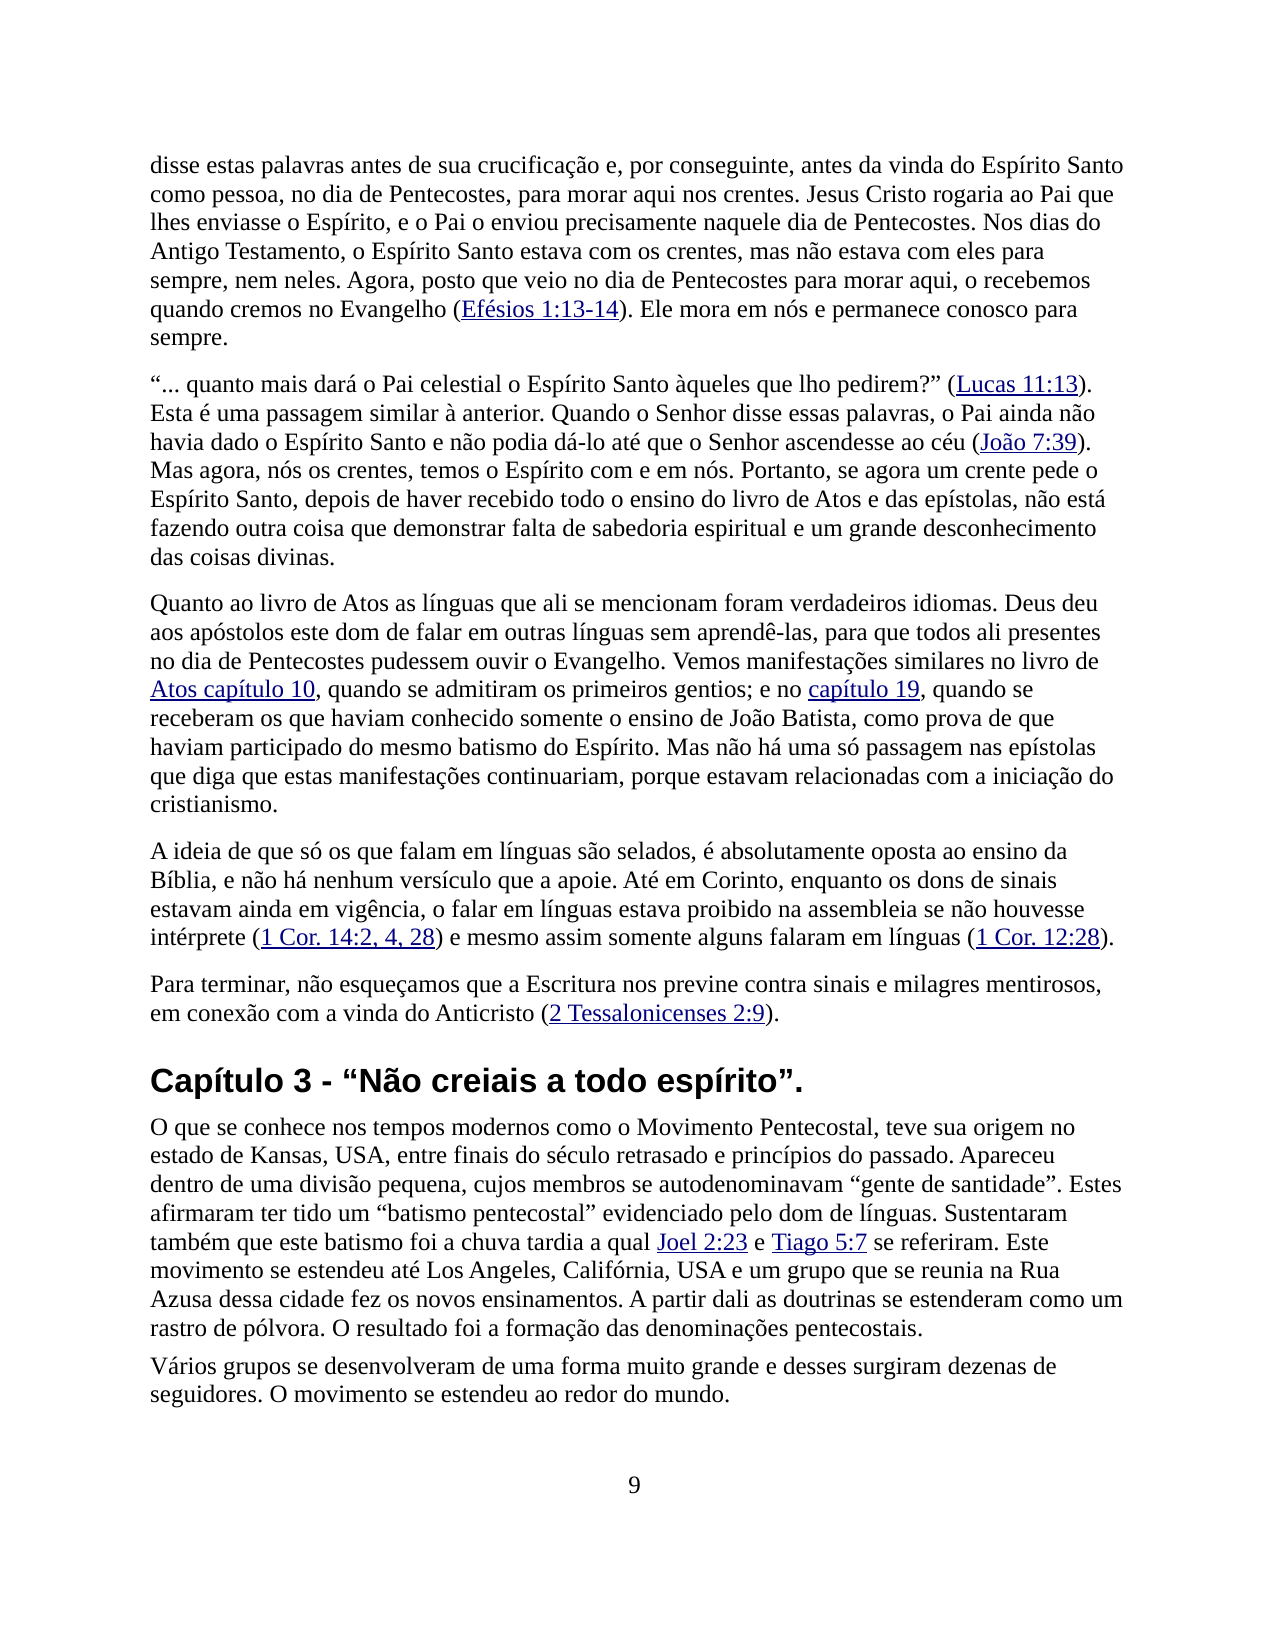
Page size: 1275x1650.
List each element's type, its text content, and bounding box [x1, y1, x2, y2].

subtitle Capítulo 3 - “Não creiais a todo espírito”. [150, 1061, 1125, 1099]
text Vários grupos se desenvolveram de uma forma muito grande e desses surgiram dezenas de seguidores. O movimento se estendeu ao redor do mundo. [150, 1351, 1125, 1408]
text disse estas palavras antes de sua crucificação e, por conseguinte, antes da vinda do Espírito Santo como pessoa, no dia de Pentecostes, para morar aqui nos crentes. Jesus Cristo rogaria ao Pai que lhes enviasse o Espírito, e o Pai o enviou precisamente naquele dia de Pentecostes. Nos dias do Antigo Testamento, o Espírito Santo estava com os crentes, mas não estava com eles para sempre, nem neles. Agora, posto que veio no dia de Pentecostes para morar aqui, o recebemos quando cremos no Evangelho (Efésios 1:13-14). Ele mora em nós e permanece conosco para sempre. [150, 150, 1125, 351]
text A ideia de que só os que falam em línguas são selados, é absolutamente oposta ao ensino da Bíblia, e não há nenhum versículo que a apoie. Até em Corinto, enquanto os dons de sinais estavam ainda em vigência, o falar em línguas estava proibido na assembleia se não houvesse intérprete (1 Cor. 14:2, 4, 28) e mesmo assim somente alguns falaram em línguas (1 Cor. 12:28). [150, 836, 1125, 951]
text O que se conhece nos tempos modernos como o Movimento Pentecostal, teve sua origem no estado de Kansas, USA, entre finais do século retrasado e princípios do passado. Apareceu dentro de uma divisão pequena, cujos membros se autodenominavam “gente de santidade”. Estes afirmaram ter tido um “batismo pentecostal” evidenciado pelo dom de línguas. Sustentaram também que este batismo foi a chuva tardia a qual Joel 2:23 e Tiago 5:7 se referiram. Este movimento se estendeu até Los Angeles, Califórnia, USA e um grupo que se reunia na Rua Azusa dessa cidade fez os novos ensinamentos. A partir dali as doutrinas se estenderam como um rastro de pólvora. O resultado foi a formação das denominações pentecostais. [150, 1112, 1125, 1342]
text Quanto ao livro de Atos as línguas que ali se mencionam foram verdadeiros idiomas. Deus deu aos apóstolos este dom de falar em outras línguas sem aprendê-las, para que todos ali presentes no dia de Pentecostes pudessem ouvir o Evangelho. Vemos manifestações similares no livro de Atos capítulo 10, quando se admitiram os primeiros gentios; e no capítulo 19, quando se receberam os que haviam conhecido somente o ensino de João Batista, como prova de que haviam participado do mesmo batismo do Espírito. Mas não há uma só passagem nas epístolas que diga que estas manifestações continuariam, porque estavam relacionadas com a iniciação do cristianismo. [150, 588, 1125, 818]
text “... quanto mais dará o Pai celestial o Espírito Santo àqueles que lho pedirem?” (Lucas 11:13). Esta é uma passagem similar à anterior. Quando o Senhor disse essas palavras, o Pai ainda não havia dado o Espírito Santo e não podia dá-lo até que o Senhor ascendesse ao céu (João 7:39). Mas agora, nós os crentes, temos o Espírito com e em nós. Portanto, se agora um crente pede o Espírito Santo, depois de haver recebido todo o ensino do livro de Atos e das epístolas, não está fazendo outra coisa que demonstrar falta de sabedoria espiritual e um grande desconhecimento das coisas divinas. [150, 369, 1125, 570]
text Para terminar, não esqueçamos que a Escritura nos previne contra sinais e milagres mentirosos, em conexão com a vinda do Anticristo (2 Tessalonicenses 2:9). [150, 969, 1125, 1027]
